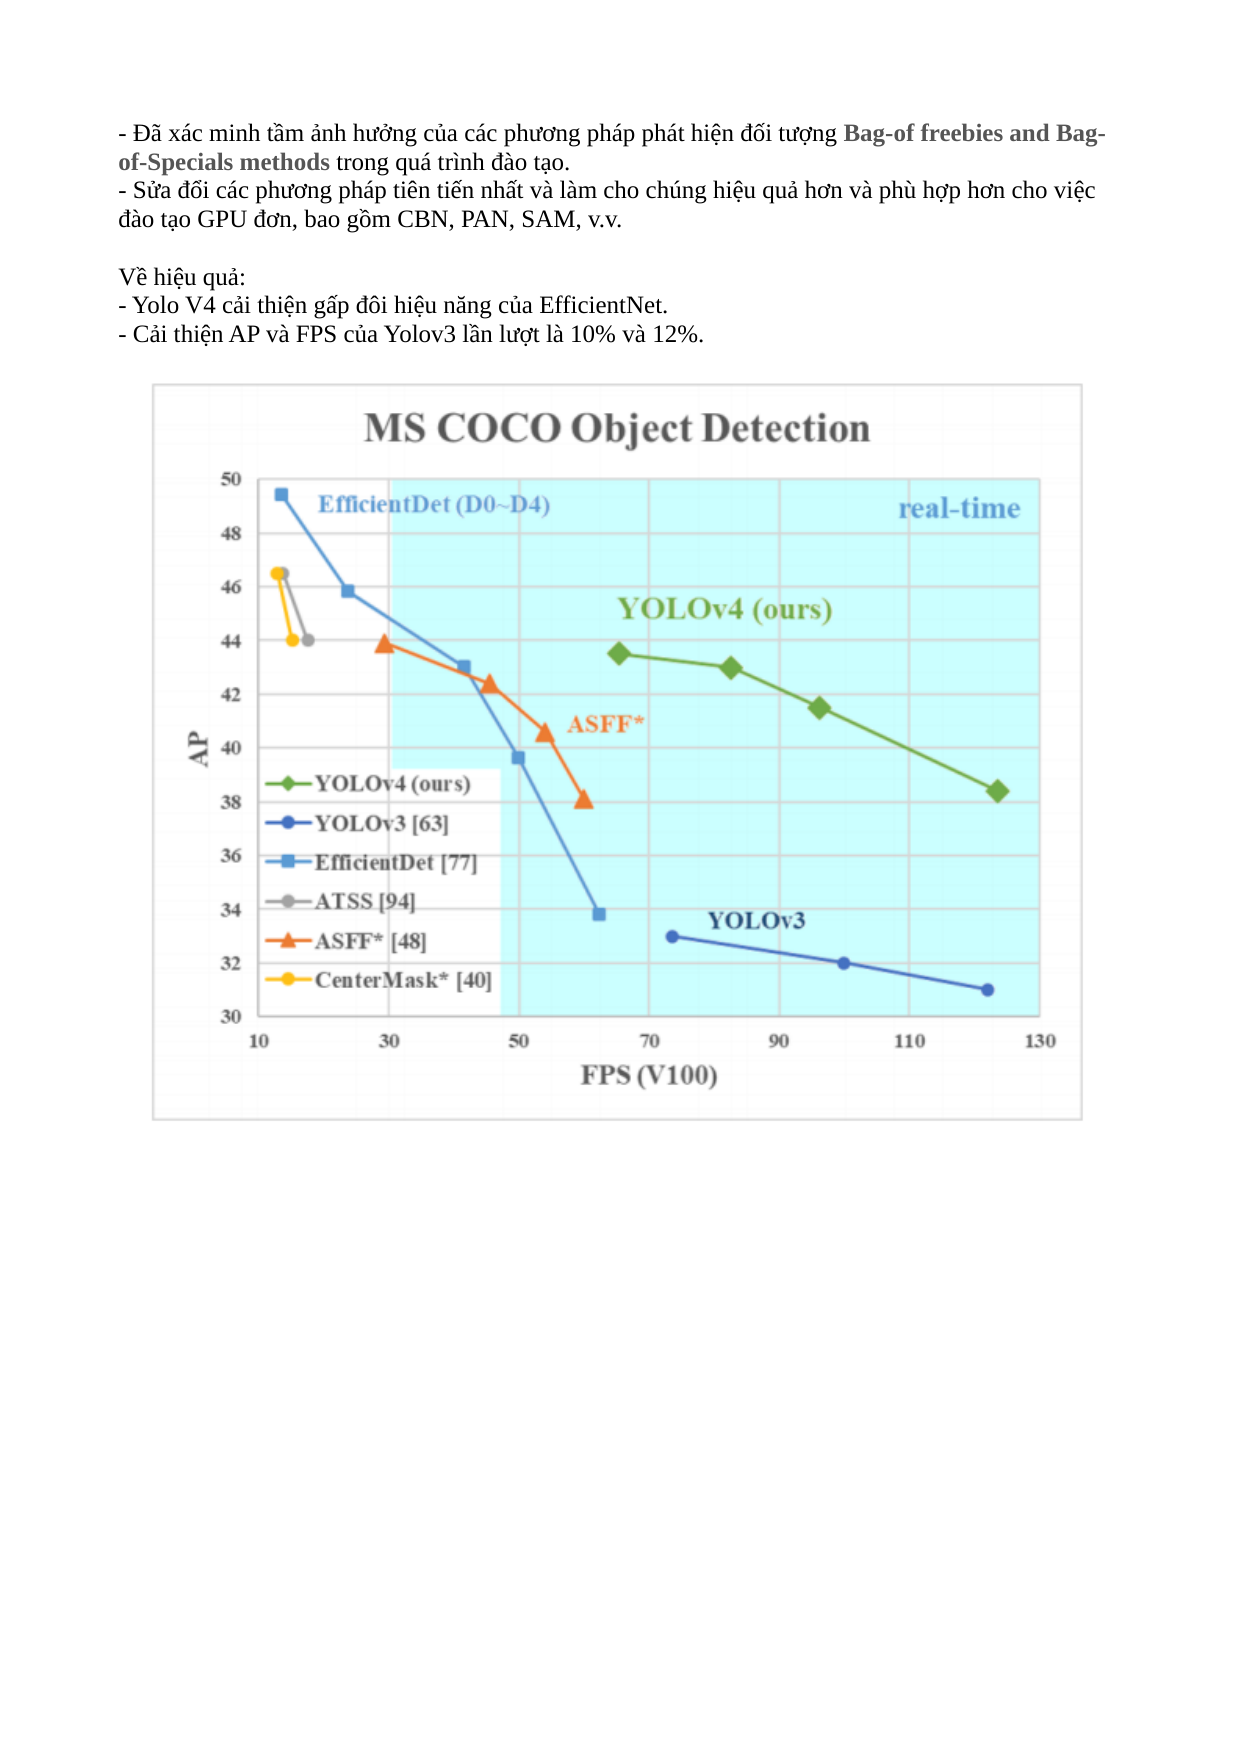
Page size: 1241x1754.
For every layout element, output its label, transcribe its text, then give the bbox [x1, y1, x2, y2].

text - Sửa đổi các phương pháp tiên tiến nhất và làm cho chúng hiệu quả hơn và phù hợp hơn cho việc đào tạo GPU đơn, bao gồm CBN, PAN, SAM, v.v. [118, 176, 1122, 233]
picture [146, 376, 1094, 1132]
text Về hiệu quả: [118, 262, 1122, 291]
text - Yolo V4 cải thiện gấp đôi hiệu năng của EfficientNet. [118, 291, 1122, 319]
text - Đã xác minh tầm ảnh hưởng của các phương pháp phát hiện đối tượng Bag-of freebies and Bag-of-Specials methods trong quá trình đào tạo. [118, 118, 1122, 176]
text - Cải thiện AP và FPS của Yolov3 lần lượt là 10% và 12%. [118, 319, 1122, 348]
